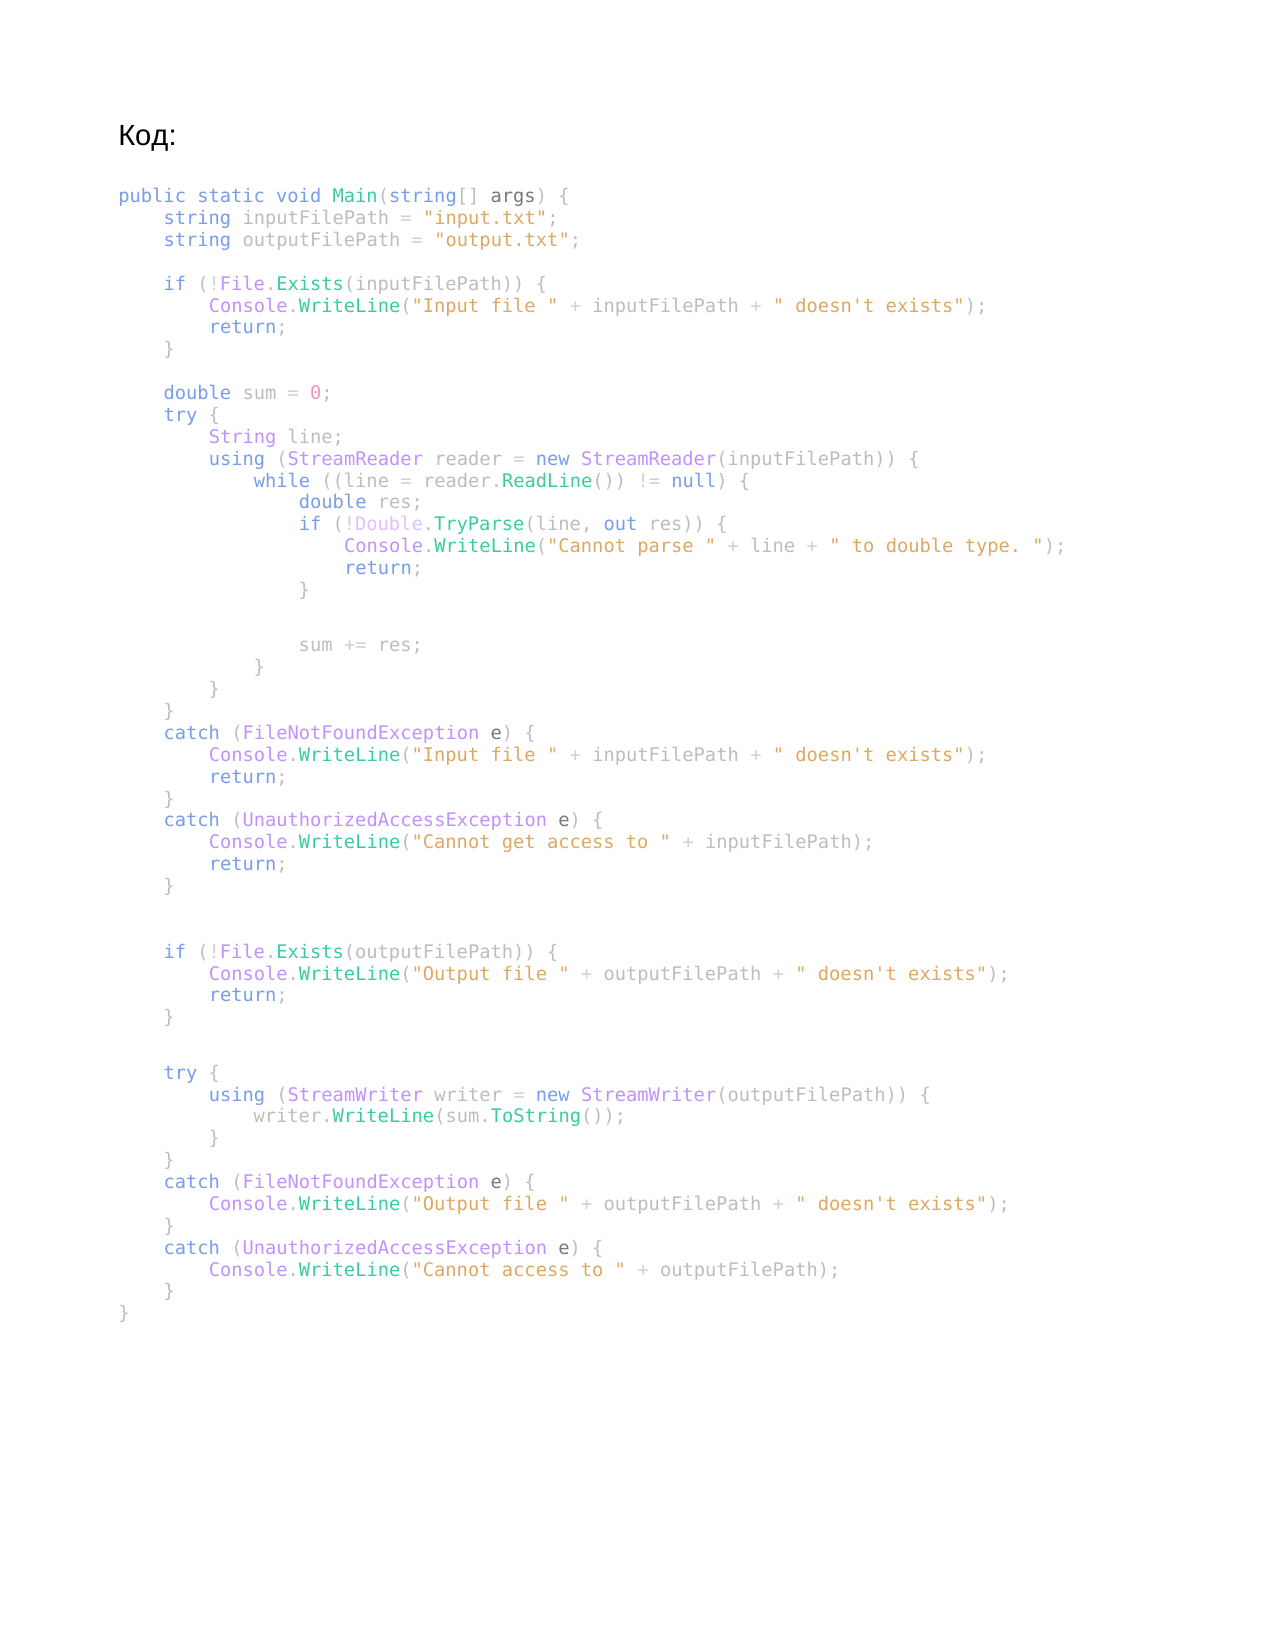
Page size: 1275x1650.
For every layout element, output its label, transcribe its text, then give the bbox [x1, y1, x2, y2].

text Код: [118, 118, 1157, 152]
text public static void Main(string[] args) { string inputFilePath = "input.txt"; string outputFilePath = "output.txt"; if (!File.Exists(inputFilePath)) { Console.WriteLine("Input file " + inputFilePath + " doesn't exists"); return; } double sum = 0; try { String line; using (StreamReader reader = new StreamReader(inputFilePath)) { while ((line = reader.ReadLine()) != null) { double res; if (!Double.TryParse(line, out res)) { Console.WriteLine("Cannot parse " + line + " to double type. "); return; } sum += res; } } } catch (FileNotFoundException e) { Console.WriteLine("Input file " + inputFilePath + " doesn't exists"); return; } catch (UnauthorizedAccessException e) { Console.WriteLine("Cannot get access to " + inputFilePath); return; } if (!File.Exists(outputFilePath)) { Console.WriteLine("Output file " + outputFilePath + " doesn't exists"); return; } try { using (StreamWriter writer = new StreamWriter(outputFilePath)) { writer.WriteLine(sum.ToString()); } } catch (FileNotFoundException e) { Console.WriteLine("Output file " + outputFilePath + " doesn't exists"); } catch (UnauthorizedAccessException e) { Console.WriteLine("Cannot access to " + outputFilePath); } } [118, 185, 1157, 1324]
